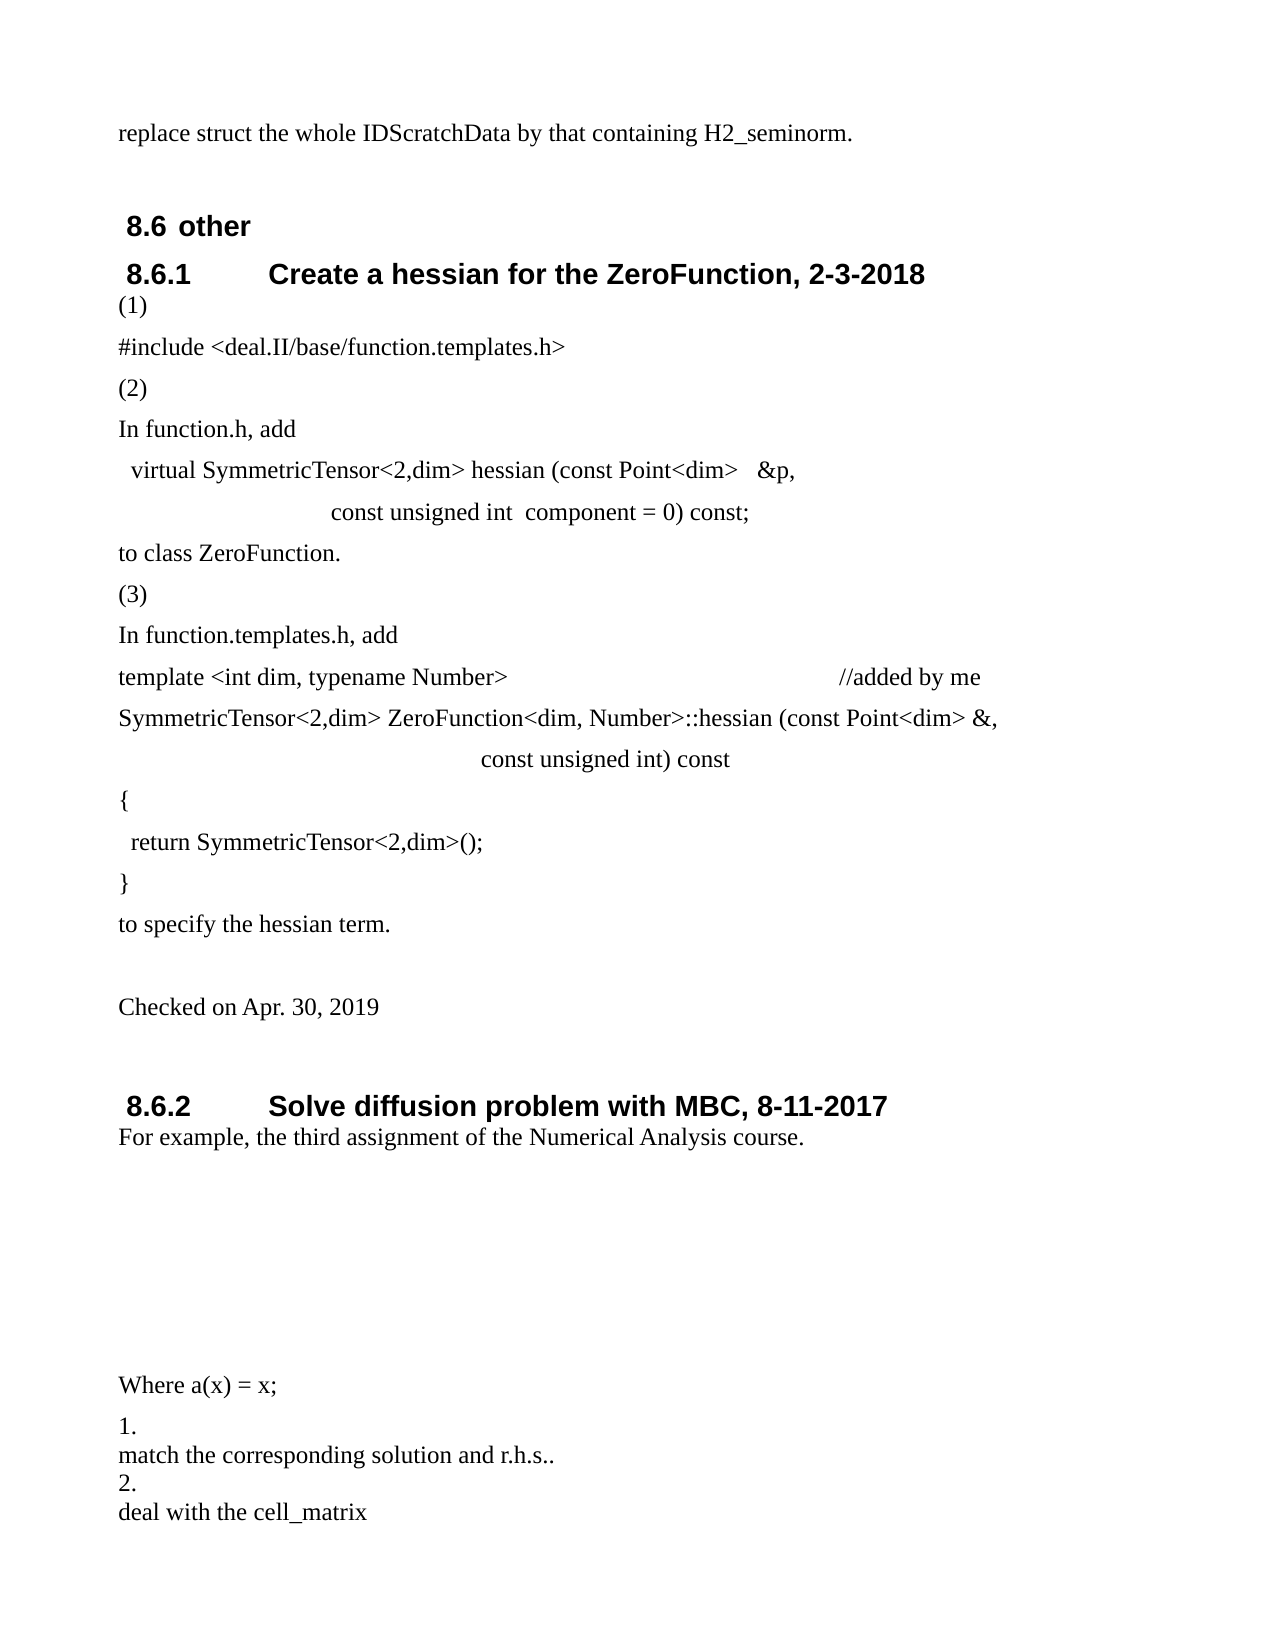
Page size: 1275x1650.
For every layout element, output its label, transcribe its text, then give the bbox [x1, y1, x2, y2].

text 2. [118, 1468, 1157, 1497]
text to specify the hessian term. [118, 909, 1157, 938]
subtitle other [118, 209, 1157, 242]
text to class ZeroFunction. [118, 538, 1157, 567]
text #include <deal.II/base/function.templates.h> [118, 332, 1157, 360]
text In function.h, add [118, 414, 1157, 443]
text 1. [118, 1411, 1157, 1440]
subtitle Create a hessian for the ZeroFunction, 2-3-2018 [118, 257, 1157, 290]
text return SymmetricTensor<2,dim>(); [118, 827, 1157, 855]
text Where a(x) = x; [118, 1370, 1157, 1398]
text In function.templates.h, add [118, 620, 1157, 649]
text } [118, 868, 1157, 897]
text { [118, 785, 1157, 814]
text const unsigned int) const [118, 744, 1157, 773]
text (2) [118, 373, 1157, 402]
text deal with the cell_matrix [118, 1497, 1157, 1526]
text match the corresponding solution and r.h.s.. [118, 1440, 1157, 1468]
text const unsigned int component = 0) const; [118, 497, 1157, 525]
text virtual SymmetricTensor<2,dim> hessian (const Point<dim> &p, [118, 455, 1157, 484]
text replace struct the whole IDScratchData by that containing H2_seminorm. [118, 118, 1157, 147]
text Checked on Apr. 30, 2019 [118, 992, 1157, 1020]
text SymmetricTensor<2,dim> ZeroFunction<dim, Number>::hessian (const Point<dim> &, [118, 703, 1157, 732]
text (3) [118, 579, 1157, 608]
text For example, the third assignment of the Numerical Analysis course. [118, 1122, 1157, 1151]
text (1) [118, 290, 1157, 319]
subtitle Solve diffusion problem with MBC, 8-11-2017 [118, 1089, 1157, 1122]
text template <int dim, typename Number> //added by me [118, 662, 1157, 690]
